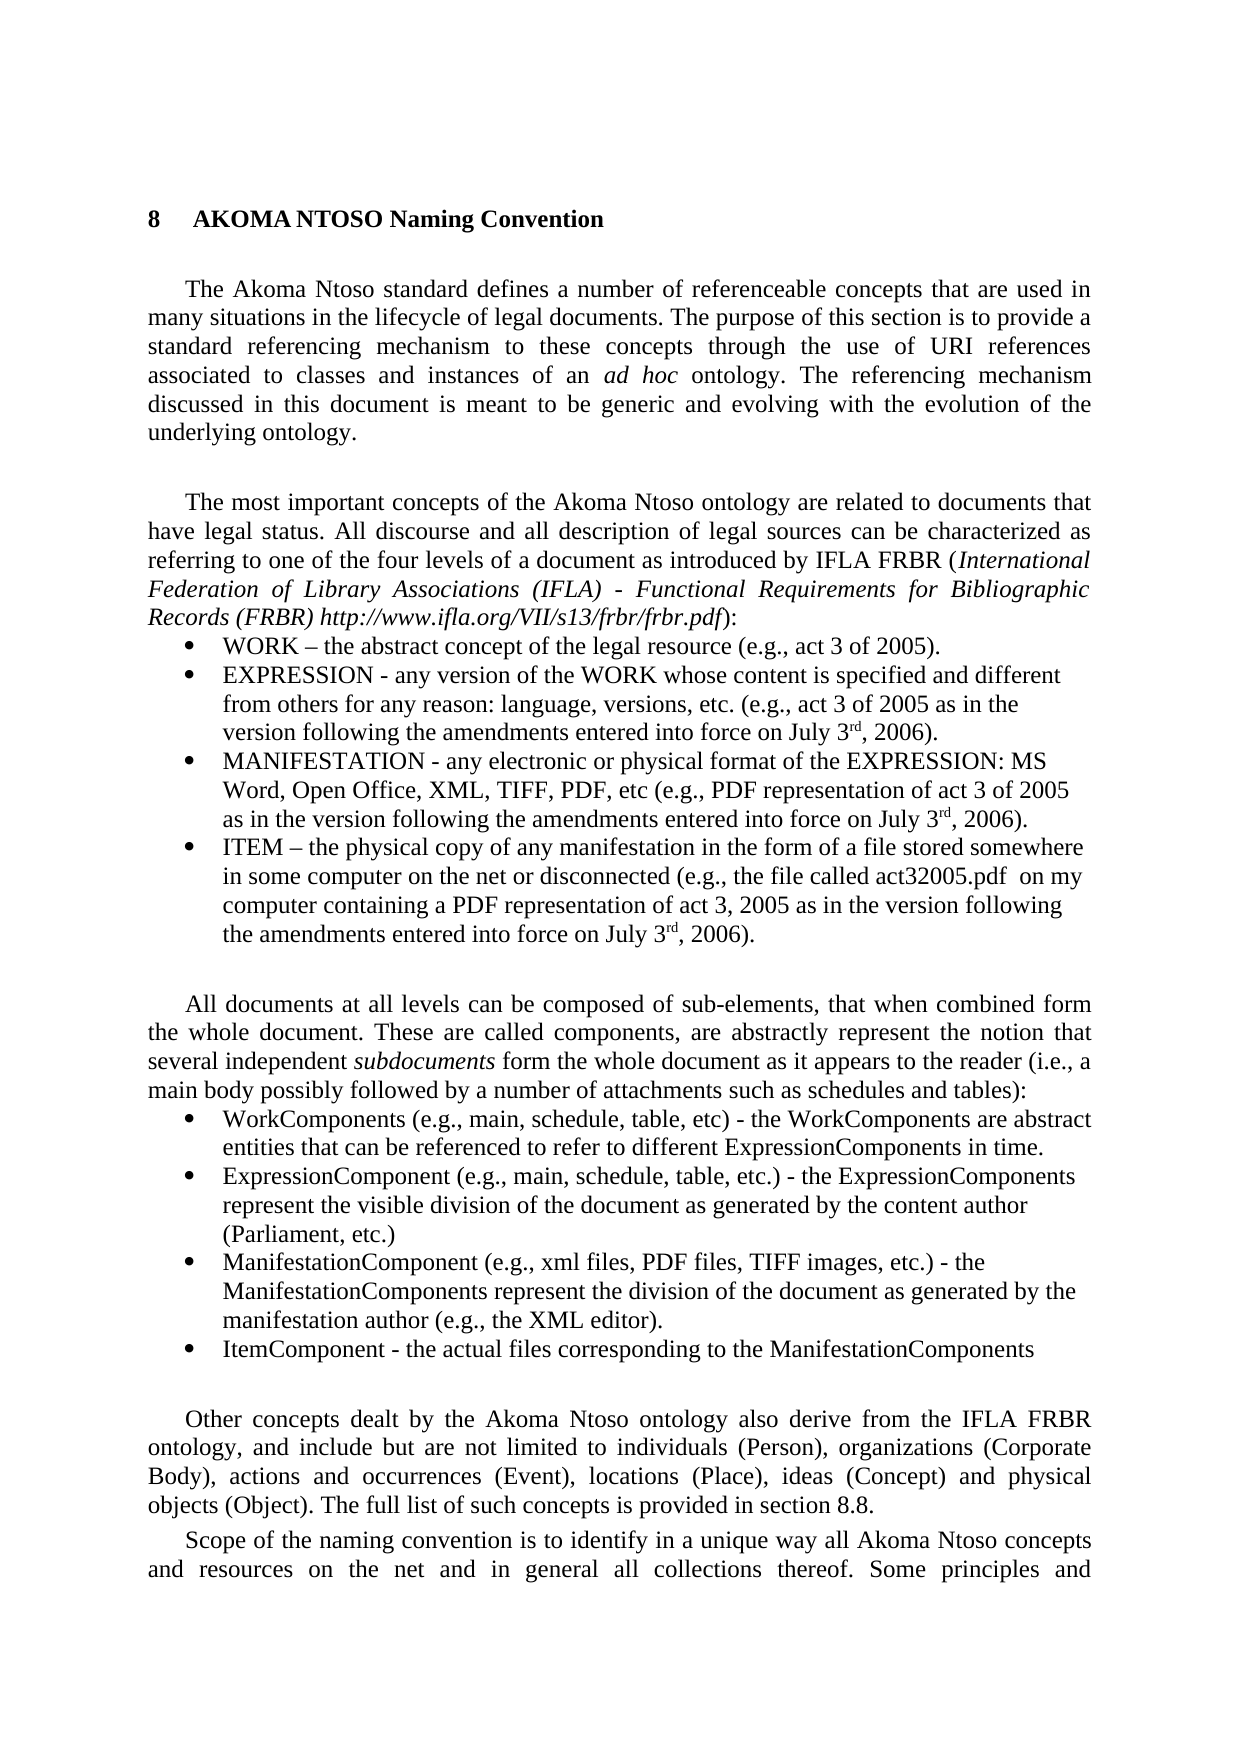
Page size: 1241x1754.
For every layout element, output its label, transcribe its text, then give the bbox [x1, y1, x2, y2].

text All documents at all levels can be composed of sub-elements, that when combined form the whole document. These are called components, are abstractly represent the notion that several independent subdocuments form the whole document as it appears to the reader (i.e., a main body possibly followed by a number of attachments such as schedules and tables): [148, 989, 1092, 1104]
list ExpressionComponent (e.g., main, schedule, table, etc.) - the ExpressionComponents represent the visible division of the document as generated by the content author (Parliament, etc.) [185, 1161, 1092, 1247]
list ItemComponent - the actual files corresponding to the ManifestationComponents [185, 1334, 1092, 1362]
list ITEM – the physical copy of any manifestation in the form of a file stored somewhere in some computer on the net or disconnected (e.g., the file called act32005.pdf on my computer containing a PDF representation of act 3, 2005 as in the version following the amendments entered into force on July 3rd, 2006). [185, 832, 1092, 947]
text Other concepts dealt by the Akoma Ntoso ontology also derive from the IFLA FRBR ontology, and include but are not limited to individuals (Person), organizations (Corporate Body), actions and occurrences (Event), locations (Place), ideas (Concept) and physical objects (Object). The full list of such concepts is provided in section 8.8. [148, 1404, 1092, 1519]
list MANIFESTATION - any electronic or physical format of the EXPRESSION: MS Word, Open Office, XML, TIFF, PDF, etc (e.g., PDF representation of act 3 of 2005 as in the version following the amendments entered into force on July 3rd, 2006). [185, 746, 1092, 832]
list EXPRESSION - any version of the WORK whose content is specified and different from others for any reason: language, versions, etc. (e.g., act 3 of 2005 as in the version following the amendments entered into force on July 3rd, 2006). [185, 660, 1092, 746]
list WorkComponents (e.g., main, schedule, table, etc) - the WorkComponents are abstract entities that can be referenced to refer to different ExpressionComponents in time. [185, 1104, 1092, 1161]
text Scope of the naming convention is to identify in a unique way all Akoma Ntoso concepts and resources on the net and in general all collections thereof. Some principles and [148, 1525, 1092, 1582]
list ManifestationComponent (e.g., xml files, PDF files, TIFF images, etc.) - the ManifestationComponents represent the division of the document as generated by the manifestation author (e.g., the XML editor). [185, 1247, 1092, 1334]
text The most important concepts of the Akoma Ntoso ontology are related to documents that have legal status. All discourse and all description of legal sources can be characterized as referring to one of the four levels of a document as introduced by IFLA FRBR (International Federation of Library Associations (IFLA) - Functional Requirements for Bibliographic Records (FRBR) http://www.ifla.org/VII/s13/frbr/frbr.pdf): [148, 487, 1092, 631]
subtitle AKOMA NTOSO Naming Convention [148, 204, 1092, 232]
list WORK – the abstract concept of the legal resource (e.g., act 3 of 2005). [185, 631, 1092, 660]
text The Akoma Ntoso standard defines a number of referenceable concepts that are used in many situations in the lifecycle of legal documents. The purpose of this section is to provide a standard referencing mechanism to these concepts through the use of URI references associated to classes and instances of an ad hoc ontology. The referencing mechanism discussed in this document is meant to be generic and evolving with the evolution of the underlying ontology. [148, 274, 1092, 446]
